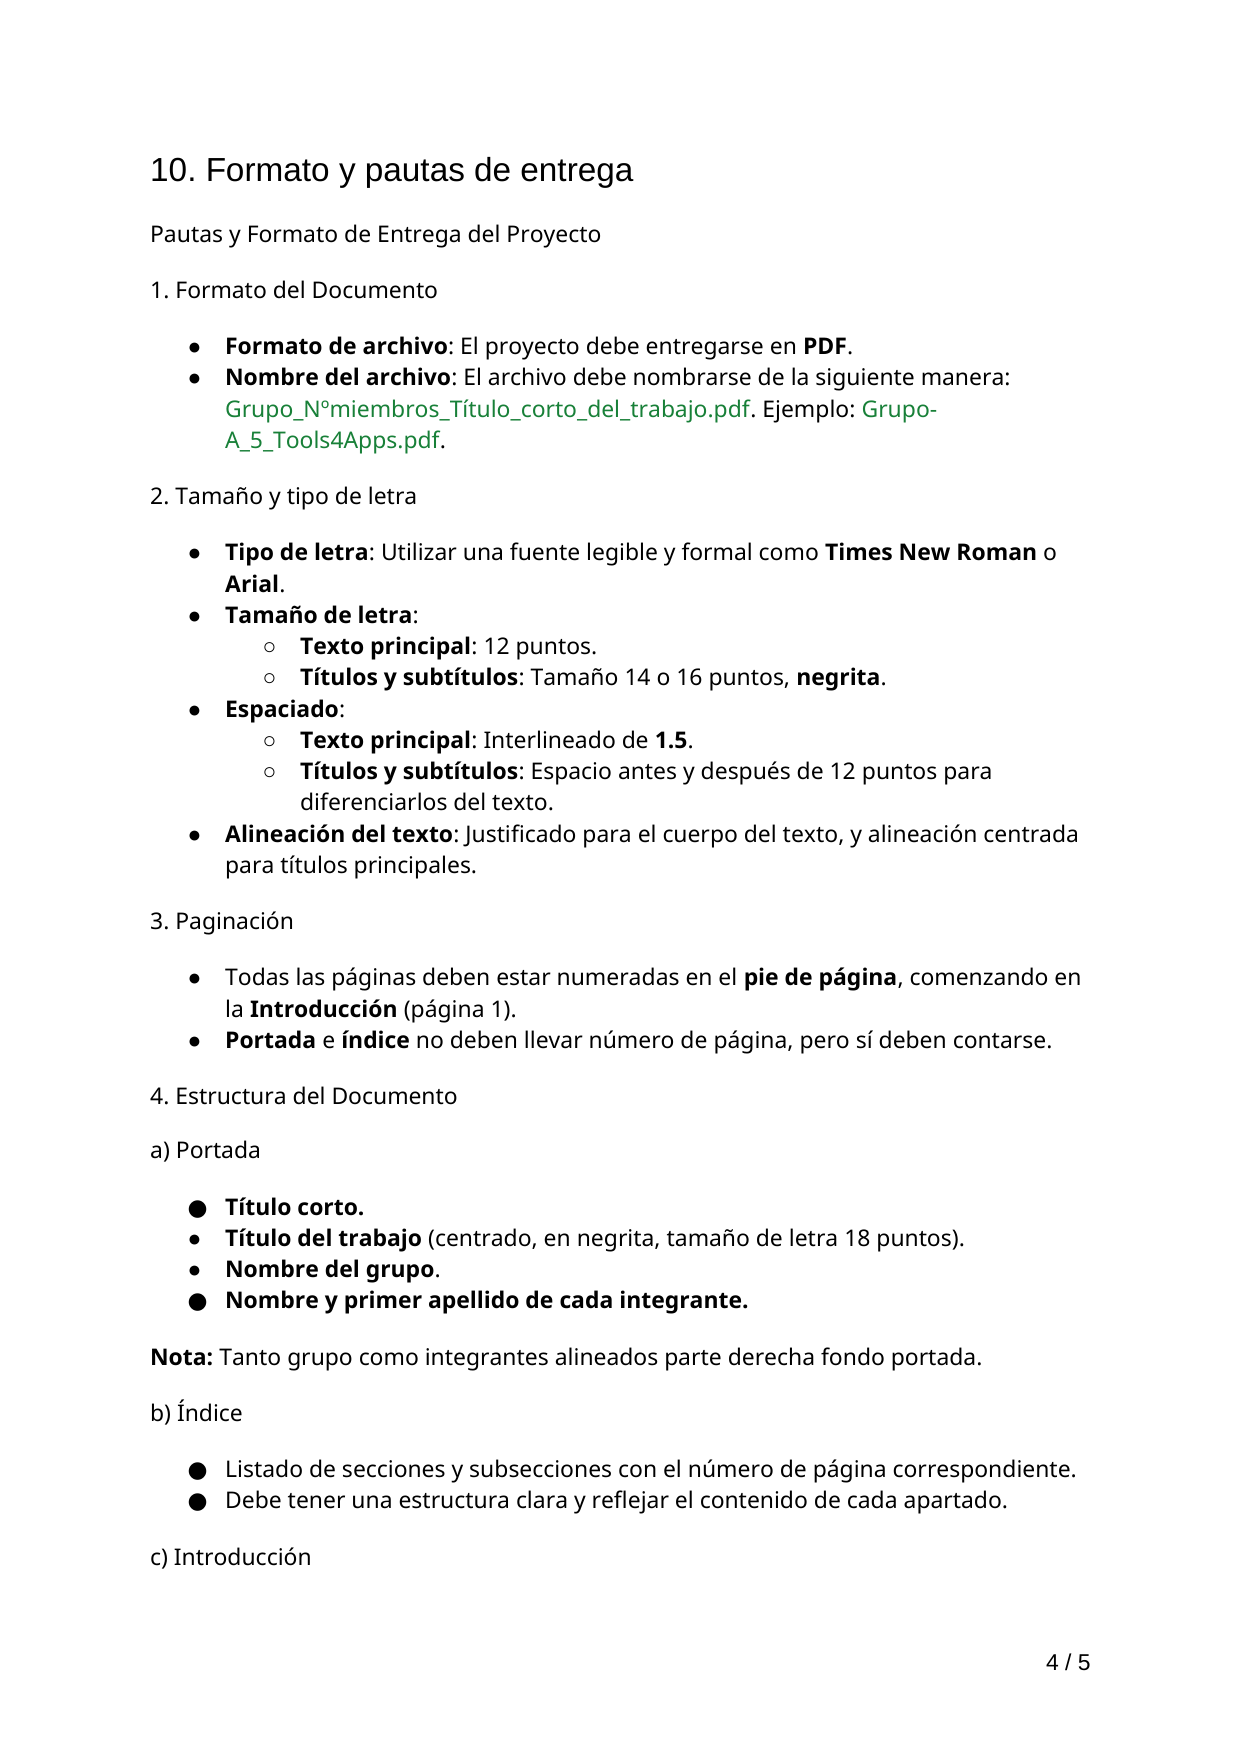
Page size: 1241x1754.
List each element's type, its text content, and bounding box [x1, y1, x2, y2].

list Títulos y subtítulos: Tamaño 14 o 16 puntos, negrita. [262, 661, 1090, 693]
text a) Portada [150, 1134, 1090, 1166]
text 1. Formato del Documento [150, 274, 1090, 305]
text Pautas y Formato de Entrega del Proyecto [150, 218, 1090, 249]
list Títulos y subtítulos: Espacio antes y después de 12 puntos para diferenciarlos del texto. [262, 755, 1090, 818]
list Título corto. [187, 1191, 1090, 1222]
text Nota: Tanto grupo como integrantes alineados parte derecha fondo portada. [150, 1341, 1090, 1372]
text b) Índice [150, 1397, 1090, 1428]
text 4. Estructura del Documento [150, 1080, 1090, 1111]
list Espaciado: [187, 693, 1090, 724]
list Alineación del texto: Justificado para el cuerpo del texto, y alineación centrada para títulos principales. [187, 818, 1090, 880]
list Nombre y primer apellido de cada integrante. [187, 1284, 1090, 1316]
list Tamaño de letra: [187, 599, 1090, 630]
list Portada e índice no deben llevar número de página, pero sí deben contarse. [187, 1024, 1090, 1055]
list Nombre del grupo. [187, 1253, 1090, 1284]
list Listado de secciones y subsecciones con el número de página correspondiente. [187, 1453, 1090, 1484]
list Formato de archivo: El proyecto debe entregarse en PDF. [187, 330, 1090, 361]
list Debe tener una estructura clara y reflejar el contenido de cada apartado. [187, 1484, 1090, 1516]
list Tipo de letra: Utilizar una fuente legible y formal como Times New Roman o Arial. [187, 536, 1090, 599]
subtitle 10. Formato y pautas de entrega [150, 150, 1090, 188]
list Texto principal: 12 puntos. [262, 630, 1090, 661]
text 2. Tamaño y tipo de letra [150, 480, 1090, 511]
list Nombre del archivo: El archivo debe nombrarse de la siguiente manera: Grupo_Nºmiembros_Título_corto_del_trabajo.pdf. Ejemplo: Grupo-A_5_Tools4Apps.pdf. [187, 361, 1090, 455]
list Título del trabajo (centrado, en negrita, tamaño de letra 18 puntos). [187, 1222, 1090, 1253]
list Texto principal: Interlineado de 1.5. [262, 724, 1090, 755]
text 3. Paginación [150, 905, 1090, 936]
list Todas las páginas deben estar numeradas en el pie de página, comenzando en la Introducción (página 1). [187, 961, 1090, 1024]
text c) Introducción [150, 1541, 1090, 1572]
